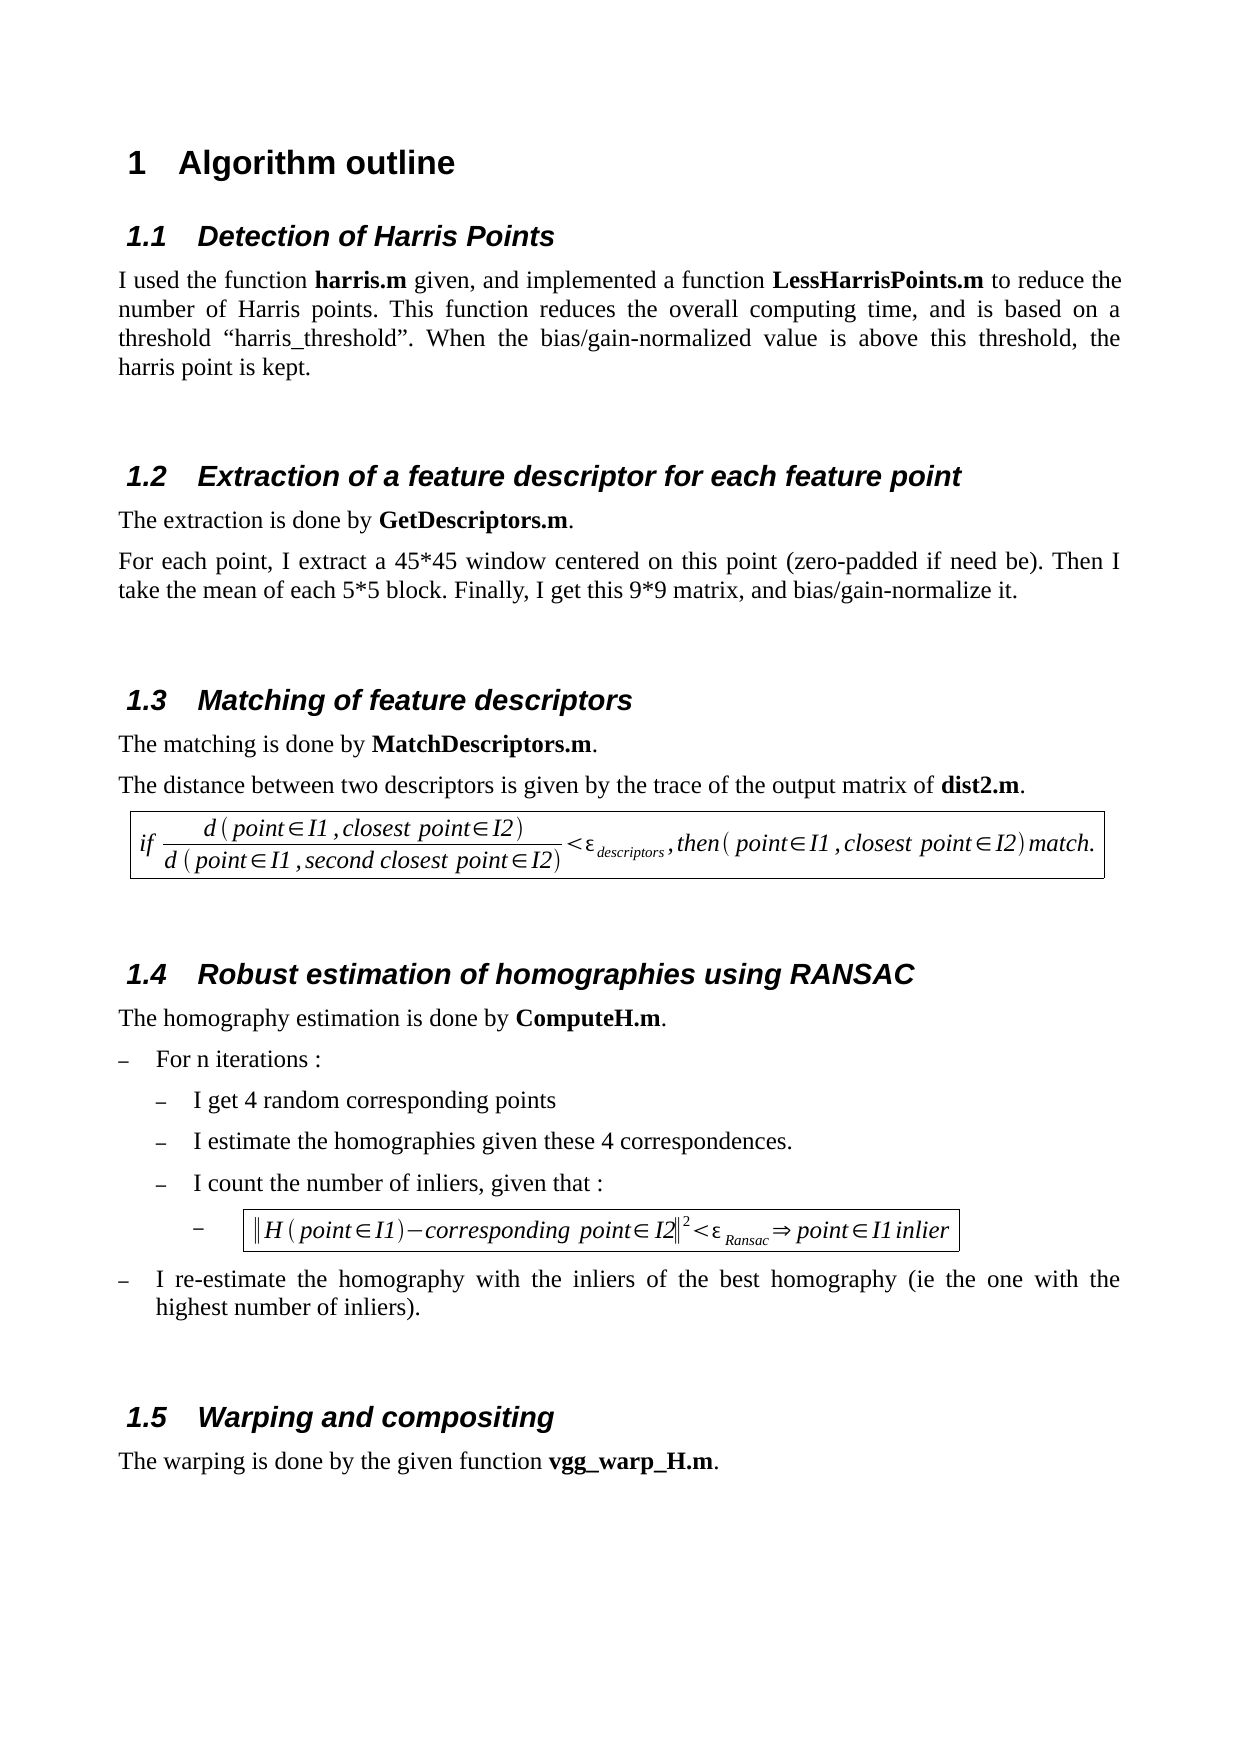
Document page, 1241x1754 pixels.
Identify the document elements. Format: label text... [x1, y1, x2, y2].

text The extraction is done by GetDescriptors.m. [118, 505, 1122, 534]
text For each point, I extract a 45*45 window centered on this point (zero-padded if need be). Then I take the mean of each 5*5 block. Finally, I get this 9*9 matrix, and bias/gain-normalize it. [118, 546, 1122, 604]
list I count the number of inliers, given that : [156, 1168, 1122, 1196]
list For n iterations : [118, 1044, 1122, 1073]
subtitle Extraction of a feature descriptor for each feature point [118, 459, 1122, 493]
subtitle Detection of Harris Points [118, 219, 1122, 253]
text I used the function harris.m given, and implemented a function LessHarrisPoints.m to reduce the number of Harris points. This function reduces the overall computing time, and is based on a threshold “harris_threshold”. When the bias/gain-normalized value is above this threshold, the harris point is kept. [118, 265, 1122, 380]
subtitle Matching of feature descriptors [118, 683, 1122, 716]
text The homography estimation is done by ComputeH.m. [118, 1003, 1122, 1031]
subtitle Algorithm outline [118, 143, 1122, 182]
text The warping is done by the given function vgg_warp_H.m. [118, 1446, 1122, 1475]
text The distance between two descriptors is given by the trace of the output matrix of dist2.m. [118, 770, 1122, 799]
subtitle Warping and compositing [118, 1400, 1122, 1433]
list I estimate the homographies given these 4 correspondences. [156, 1126, 1122, 1155]
text The matching is done by MatchDescriptors.m. [118, 729, 1122, 757]
list I get 4 random corresponding points [156, 1085, 1122, 1114]
subtitle Robust estimation of homographies using RANSAC [118, 957, 1122, 990]
list I re-estimate the homography with the inliers of the best homography (ie the one with the highest number of inliers). [118, 1264, 1122, 1321]
